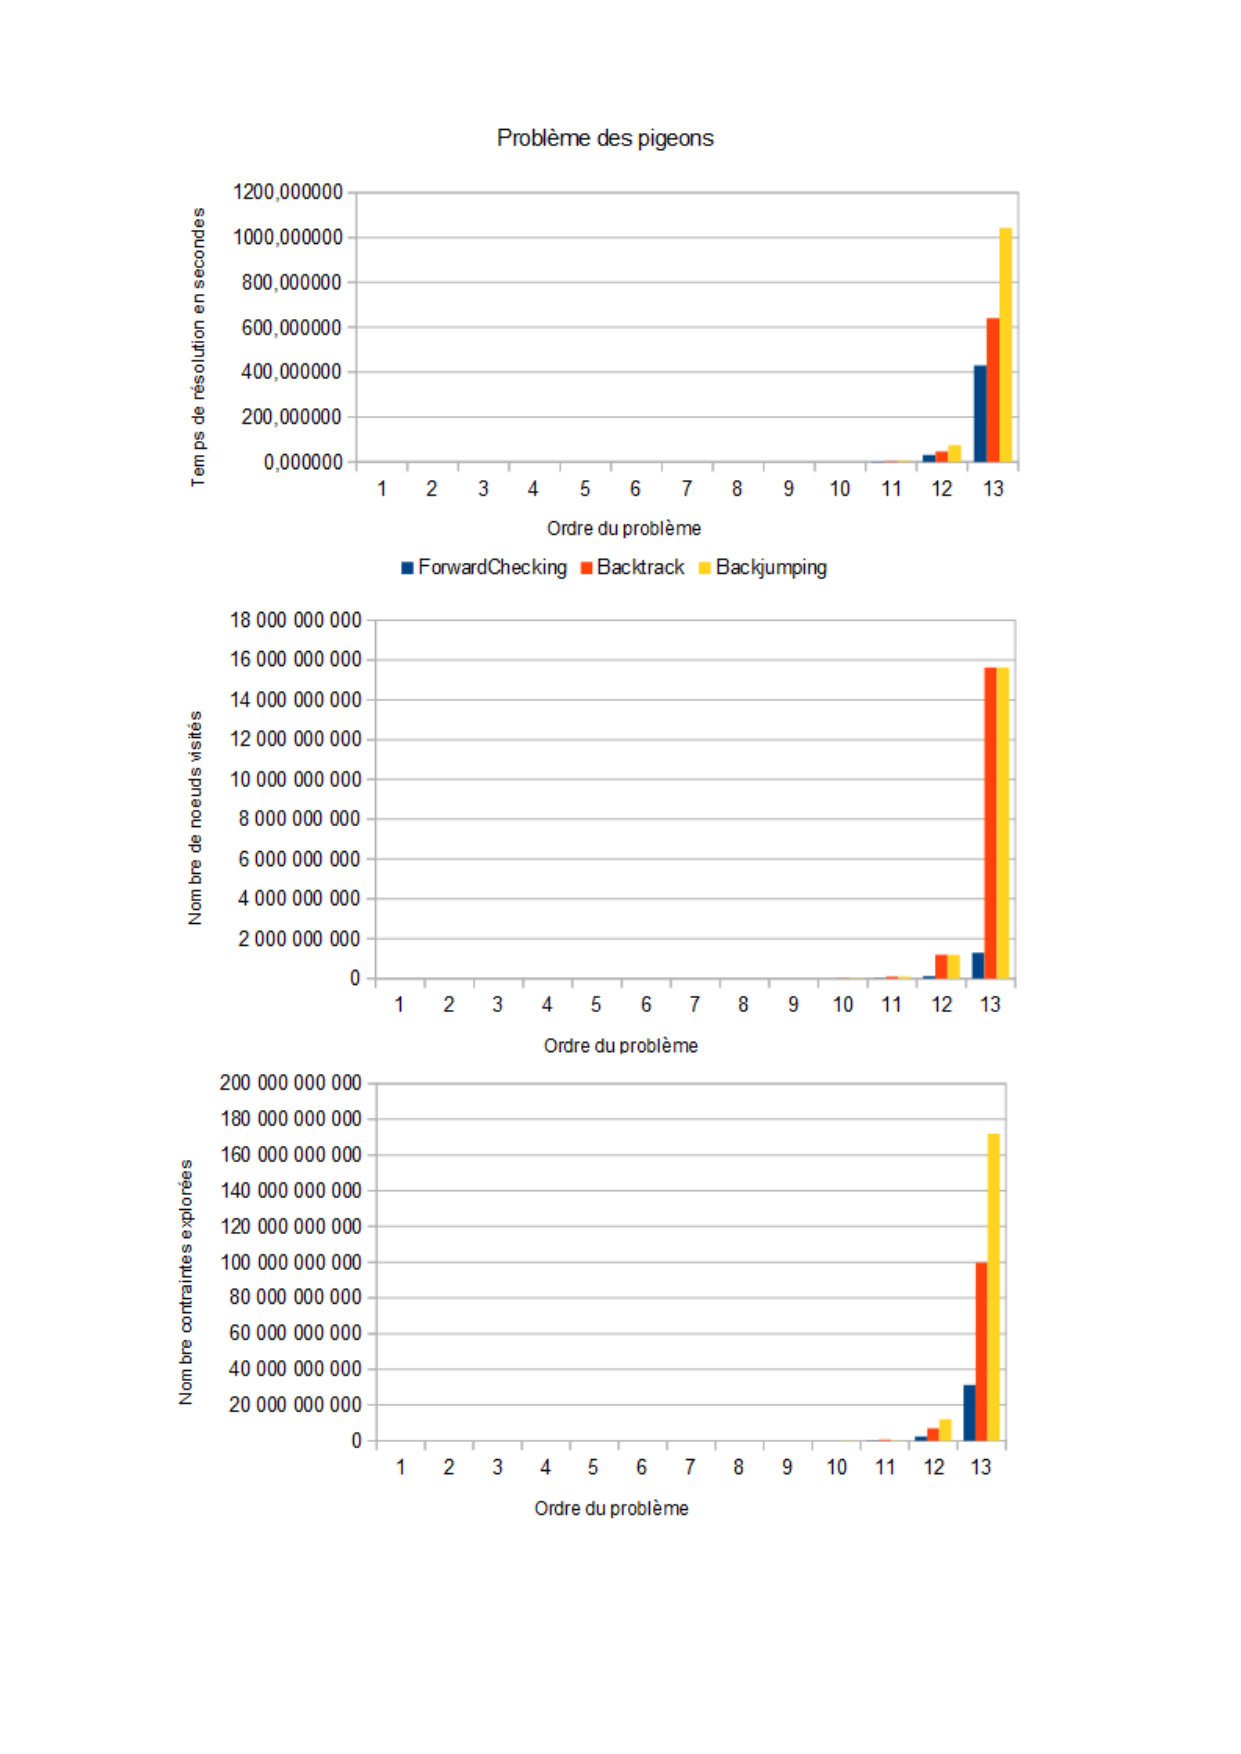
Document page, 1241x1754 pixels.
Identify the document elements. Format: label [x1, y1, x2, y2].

picture [173, 118, 1067, 1531]
